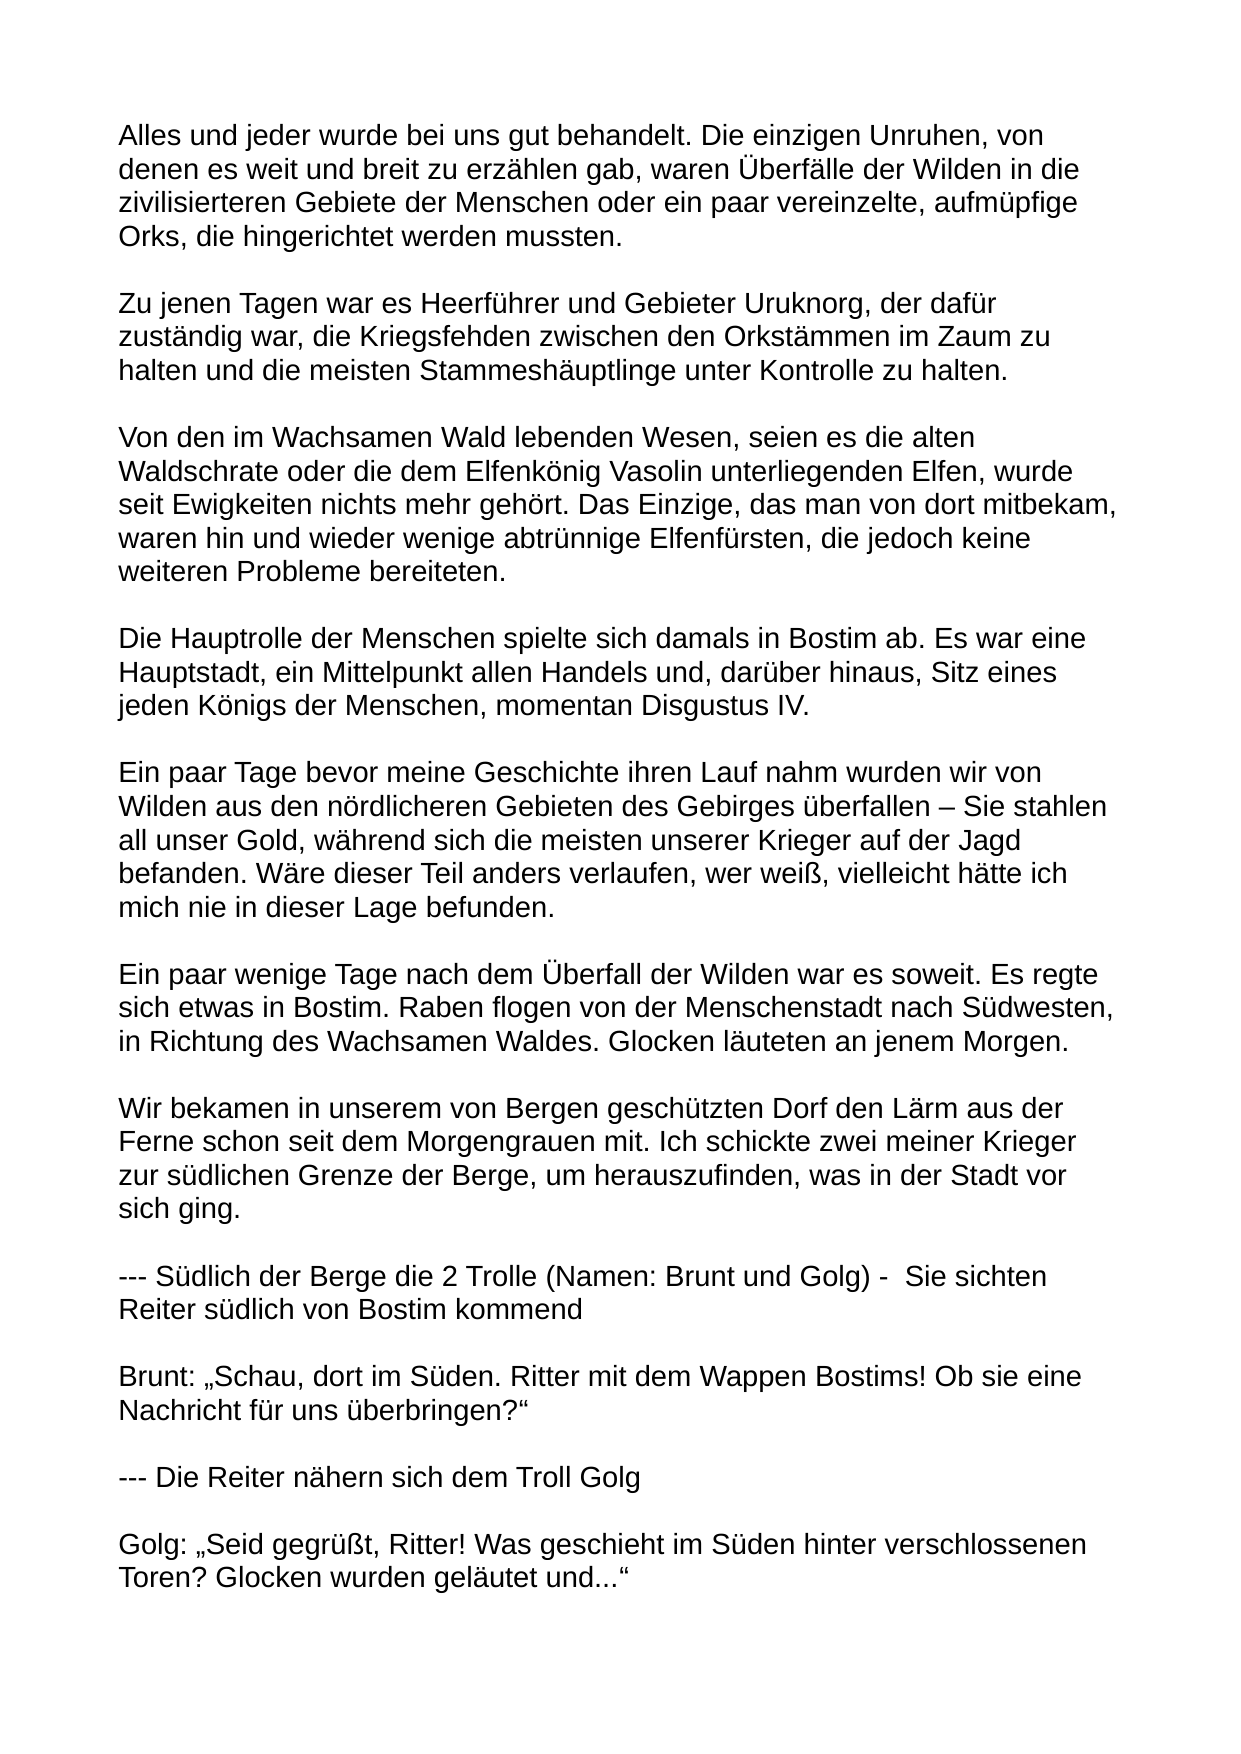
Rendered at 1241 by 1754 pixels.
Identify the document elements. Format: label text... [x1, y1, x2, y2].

text --- Die Reiter nähern sich dem Troll Golg [118, 1460, 1122, 1493]
text Ein paar Tage bevor meine Geschichte ihren Lauf nahm wurden wir von Wilden aus den nördlicheren Gebieten des Gebirges überfallen – Sie stahlen all unser Gold, während sich die meisten unserer Krieger auf der Jagd befanden. Wäre dieser Teil anders verlaufen, wer weiß, vielleicht hätte ich mich nie in dieser Lage befunden. [118, 755, 1122, 923]
text Wir bekamen in unserem von Bergen geschützten Dorf den Lärm aus der Ferne schon seit dem Morgengrauen mit. Ich schickte zwei meiner Krieger zur südlichen Grenze der Berge, um herauszufinden, was in der Stadt vor sich ging. [118, 1091, 1122, 1225]
text Golg: „Seid gegrüßt, Ritter! Was geschieht im Süden hinter verschlossenen Toren? Glocken wurden geläutet und...“ [118, 1527, 1122, 1594]
text Alles und jeder wurde bei uns gut behandelt. Die einzigen Unruhen, von denen es weit und breit zu erzählen gab, waren Überfälle der Wilden in die zivilisierteren Gebiete der Menschen oder ein paar vereinzelte, aufmüpfige Orks, die hingerichtet werden mussten. [118, 118, 1122, 252]
text Zu jenen Tagen war es Heerführer und Gebieter Uruknorg, der dafür zuständig war, die Kriegsfehden zwischen den Orkstämmen im Zaum zu halten und die meisten Stammeshäuptlinge unter Kontrolle zu halten. [118, 286, 1122, 386]
text Die Hauptrolle der Menschen spielte sich damals in Bostim ab. Es war eine Hauptstadt, ein Mittelpunkt allen Handels und, darüber hinaus, Sitz eines jeden Königs der Menschen, momentan Disgustus IV. [118, 621, 1122, 722]
text Ein paar wenige Tage nach dem Überfall der Wilden war es soweit. Es regte sich etwas in Bostim. Raben flogen von der Menschenstadt nach Südwesten, in Richtung des Wachsamen Waldes. Glocken läuteten an jenem Morgen. [118, 957, 1122, 1057]
text Von den im Wachsamen Wald lebenden Wesen, seien es die alten Waldschrate oder die dem Elfenkönig Vasolin unterliegenden Elfen, wurde seit Ewigkeiten nichts mehr gehört. Das Einzige, das man von dort mitbekam, waren hin und wieder wenige abtrünnige Elfenfürsten, die jedoch keine weiteren Probleme bereiteten. [118, 420, 1122, 588]
text --- Südlich der Berge die 2 Trolle (Namen: Brunt und Golg) - Sie sichten Reiter südlich von Bostim kommend [118, 1258, 1122, 1326]
text Brunt: „Schau, dort im Süden. Ritter mit dem Wappen Bostims! Ob sie eine Nachricht für uns überbringen?“ [118, 1359, 1122, 1426]
